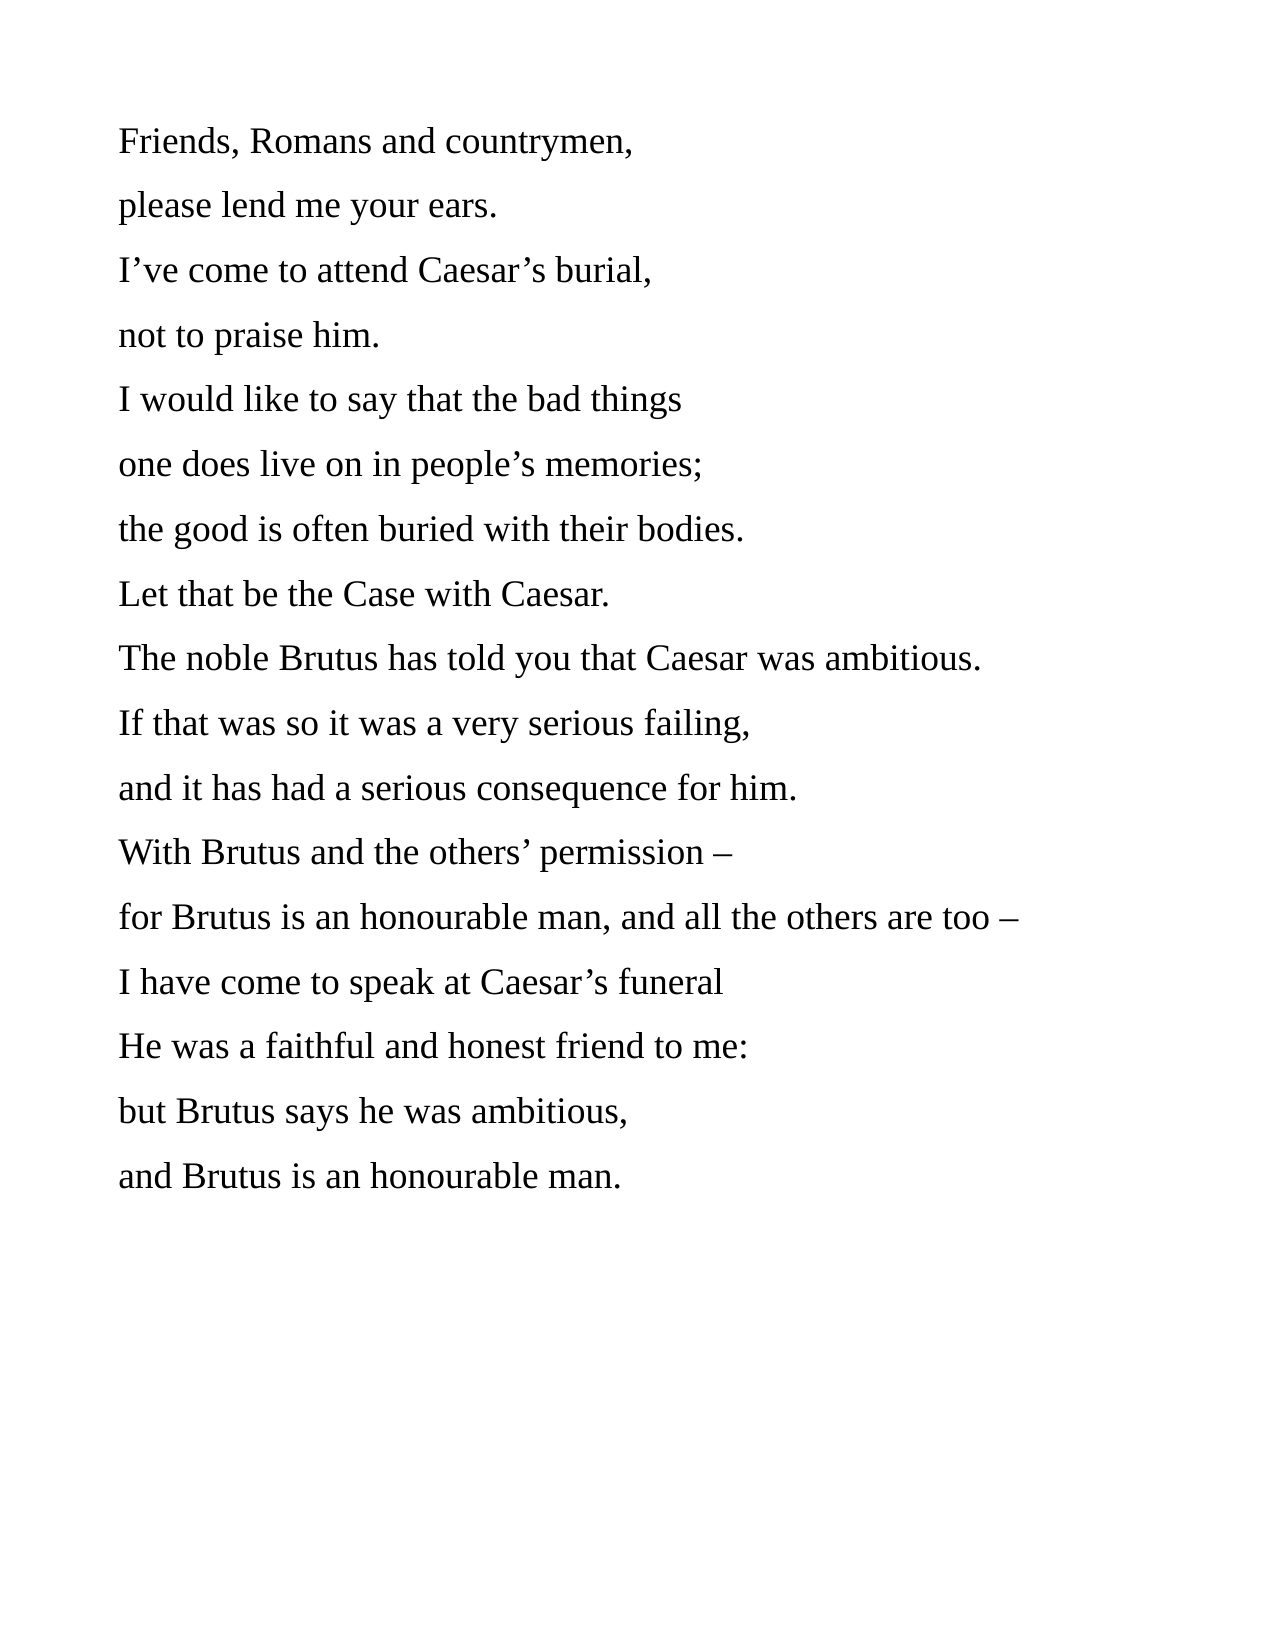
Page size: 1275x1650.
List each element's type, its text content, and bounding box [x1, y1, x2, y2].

text With Brutus and the others’ permission – [118, 830, 1157, 873]
text Let that be the Case with Caesar. [118, 571, 1157, 614]
text Friends, Romans and countrymen, [118, 118, 1157, 161]
text He was a faithful and honest friend to me: [118, 1024, 1157, 1067]
text please lend me your ears. [118, 183, 1157, 226]
text If that was so it was a very serious failing, [118, 700, 1157, 743]
text and it has had a serious consequence for him. [118, 765, 1157, 808]
text I have come to speak at Caesar’s funeral [118, 959, 1157, 1002]
text one does live on in people’s memories; [118, 442, 1157, 485]
text the good is often buried with their bodies. [118, 506, 1157, 549]
text The noble Brutus has told you that Caesar was ambitious. [118, 636, 1157, 679]
text not to praise him. [118, 312, 1157, 355]
text but Brutus says he was ambitious, [118, 1088, 1157, 1132]
text I would like to say that the bad things [118, 377, 1157, 420]
text I’ve come to attend Caesar’s burial, [118, 247, 1157, 291]
text for Brutus is an honourable man, and all the others are too – [118, 894, 1157, 937]
text and Brutus is an honourable man. [118, 1153, 1157, 1196]
